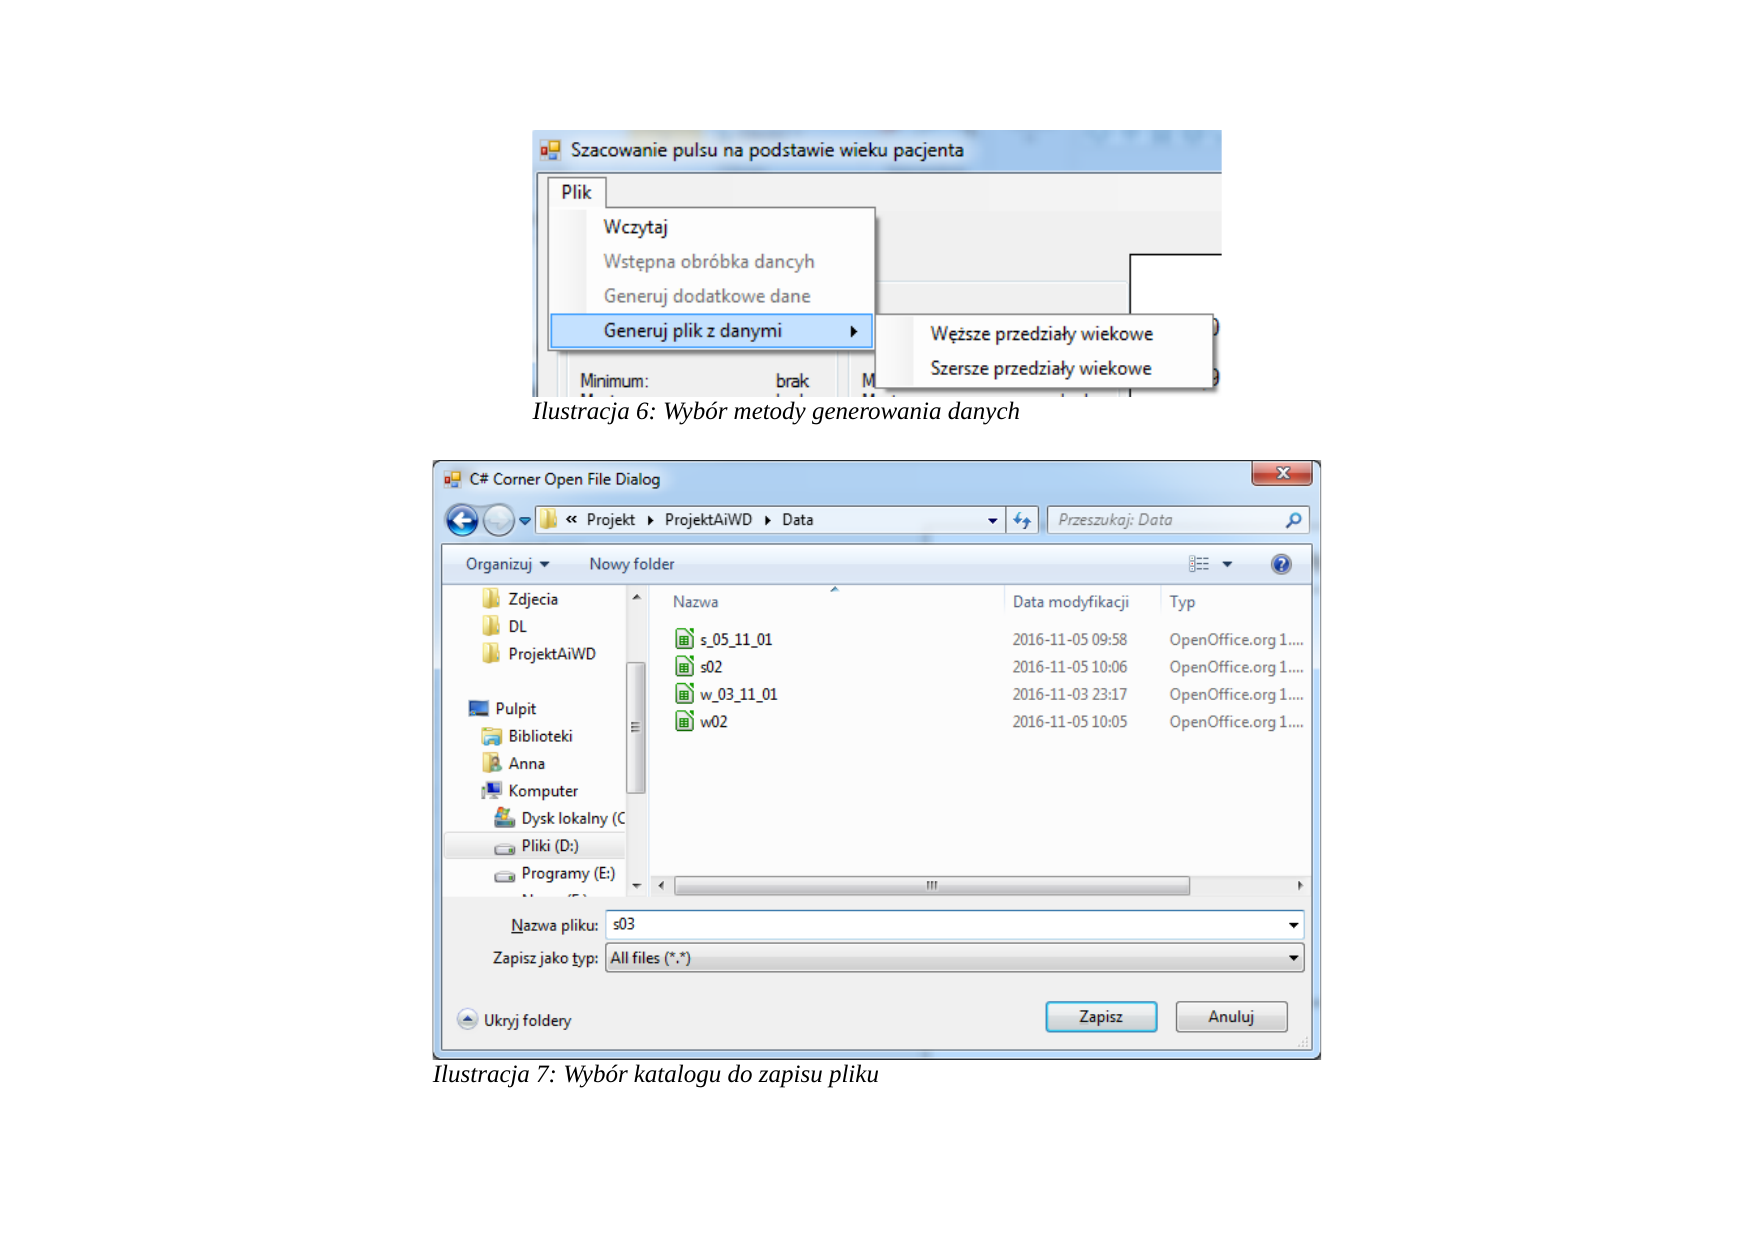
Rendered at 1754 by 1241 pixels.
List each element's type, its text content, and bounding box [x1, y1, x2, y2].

text Ilustracja 7: Wybór katalogu do zapisu pliku [433, 1060, 1321, 1088]
picture [532, 130, 1222, 397]
text Ilustracja 6: Wybór metody generowania danych [532, 397, 1222, 425]
picture [432, 460, 1322, 1060]
